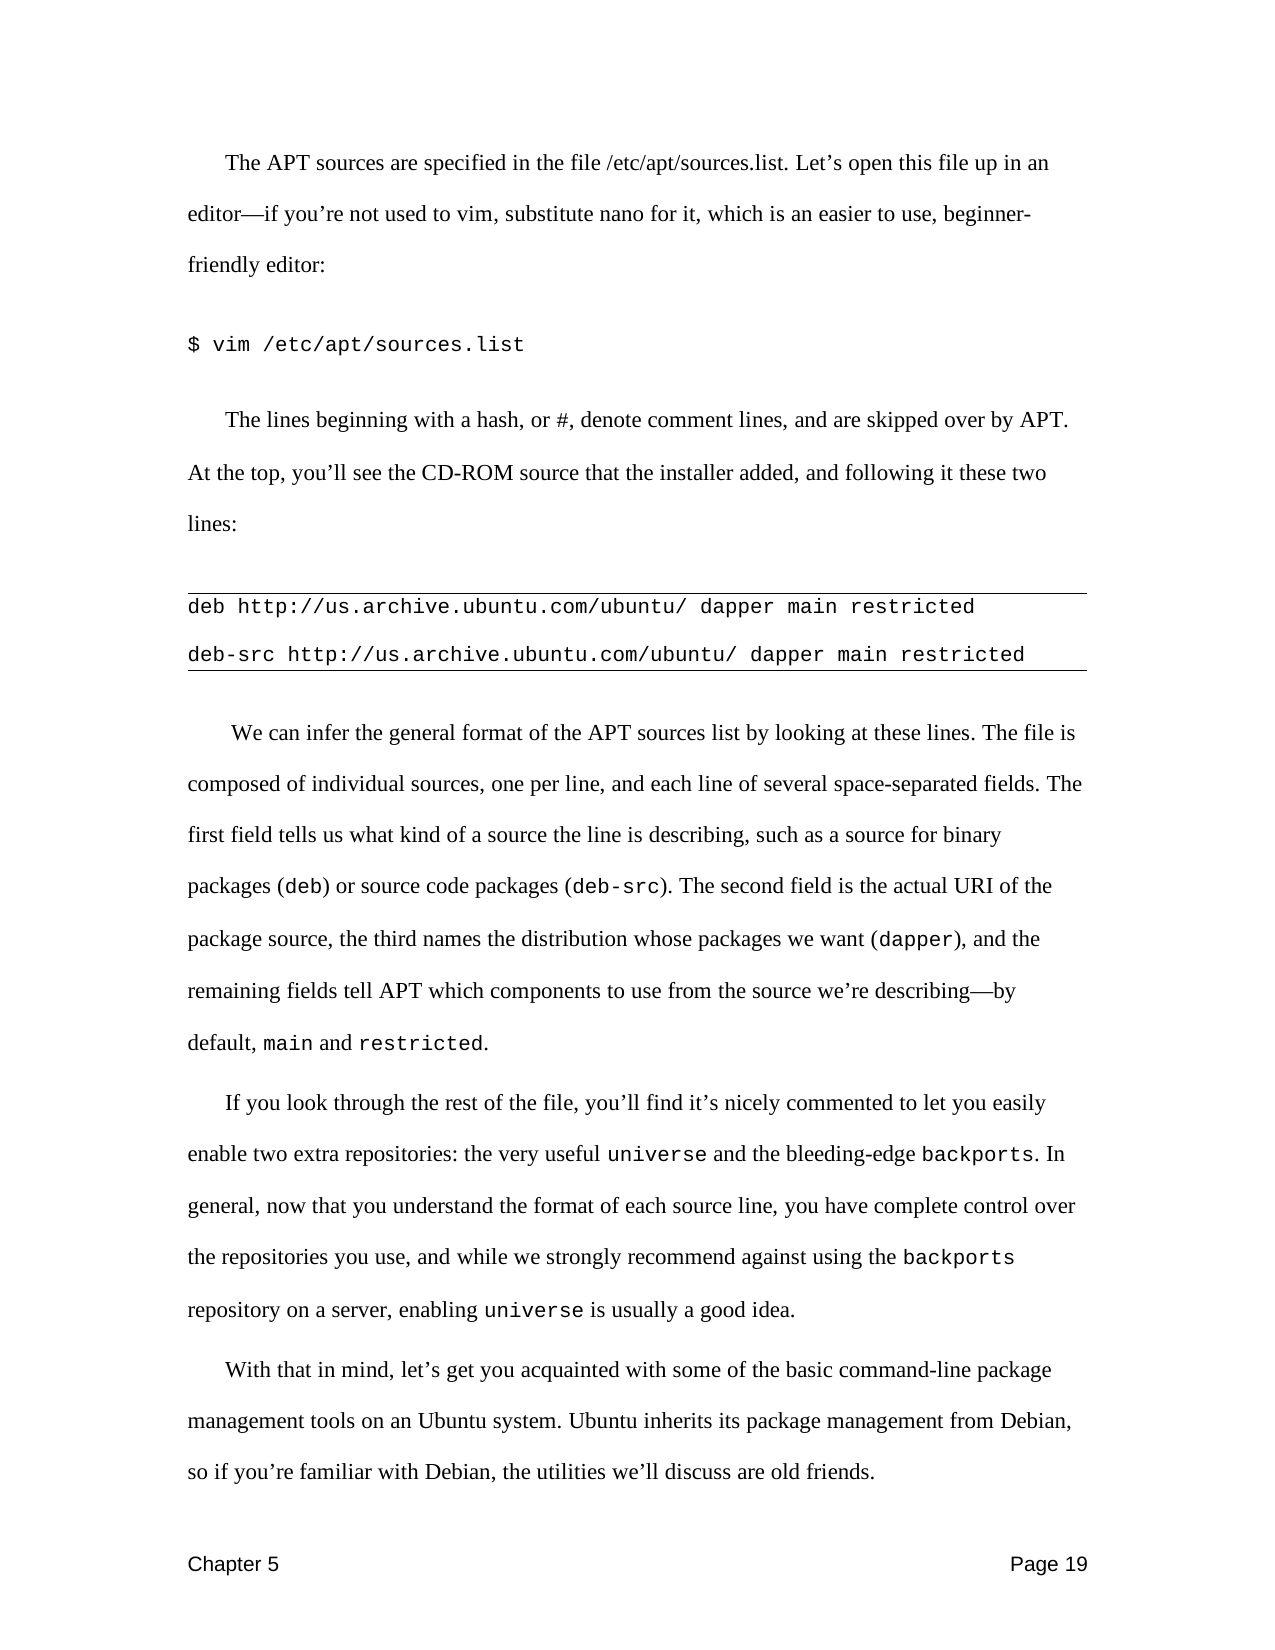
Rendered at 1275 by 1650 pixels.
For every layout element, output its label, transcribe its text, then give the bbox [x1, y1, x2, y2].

text The APT sources are specified in the file /etc/apt/sources.list. Let’s open this file up in an editor—if you’re not used to vim, substitute nano for it, which is an easier to use, beginner-friendly editor: [187, 150, 1087, 278]
text The lines beginning with a hash, or #, denote comment lines, and are skipped over by APT. At the top, you’ll see the CD-ROM source that the installer added, and following it these two lines: [187, 407, 1087, 536]
text With that in mind, let’s get you acquainted with some of the basic command-line package management tools on an Ubuntu system. Ubuntu inherits its package management from Debian, so if you’re familiar with Debian, the utilities we’ll discuss are old friends. [187, 1357, 1087, 1484]
text If you look through the rest of the file, you’ll find it’s nicely commented to let you easily enable two extra repositories: the very useful universe and the bleeding-edge backports. In general, now that you understand the format of each source line, you have complete control over the repositories you use, and while we strongly recommend against using the backports repository on a server, enabling universe is usually a good idea. [187, 1089, 1087, 1324]
text deb-src http://us.archive.ubuntu.com/ubuntu/ dapper main restricted [187, 644, 1087, 671]
text $ vim /etc/apt/sources.list [187, 334, 1087, 358]
text We can infer the general format of the APT sources list by looking at these lines. The file is composed of individual sources, one per line, and each line of several space-separated fields. The first field tells us what kind of a source the line is describing, such as a source for binary packages (deb) or source code packages (deb-src). The second field is the actual URI of the package source, the third names the distribution whose packages we want (dapper), and the remaining fields tell APT which components to use from the source we’re describing—by default, main and restricted. [187, 720, 1087, 1056]
text deb http://us.archive.ubuntu.com/ubuntu/ dapper main restricted [187, 594, 1087, 620]
